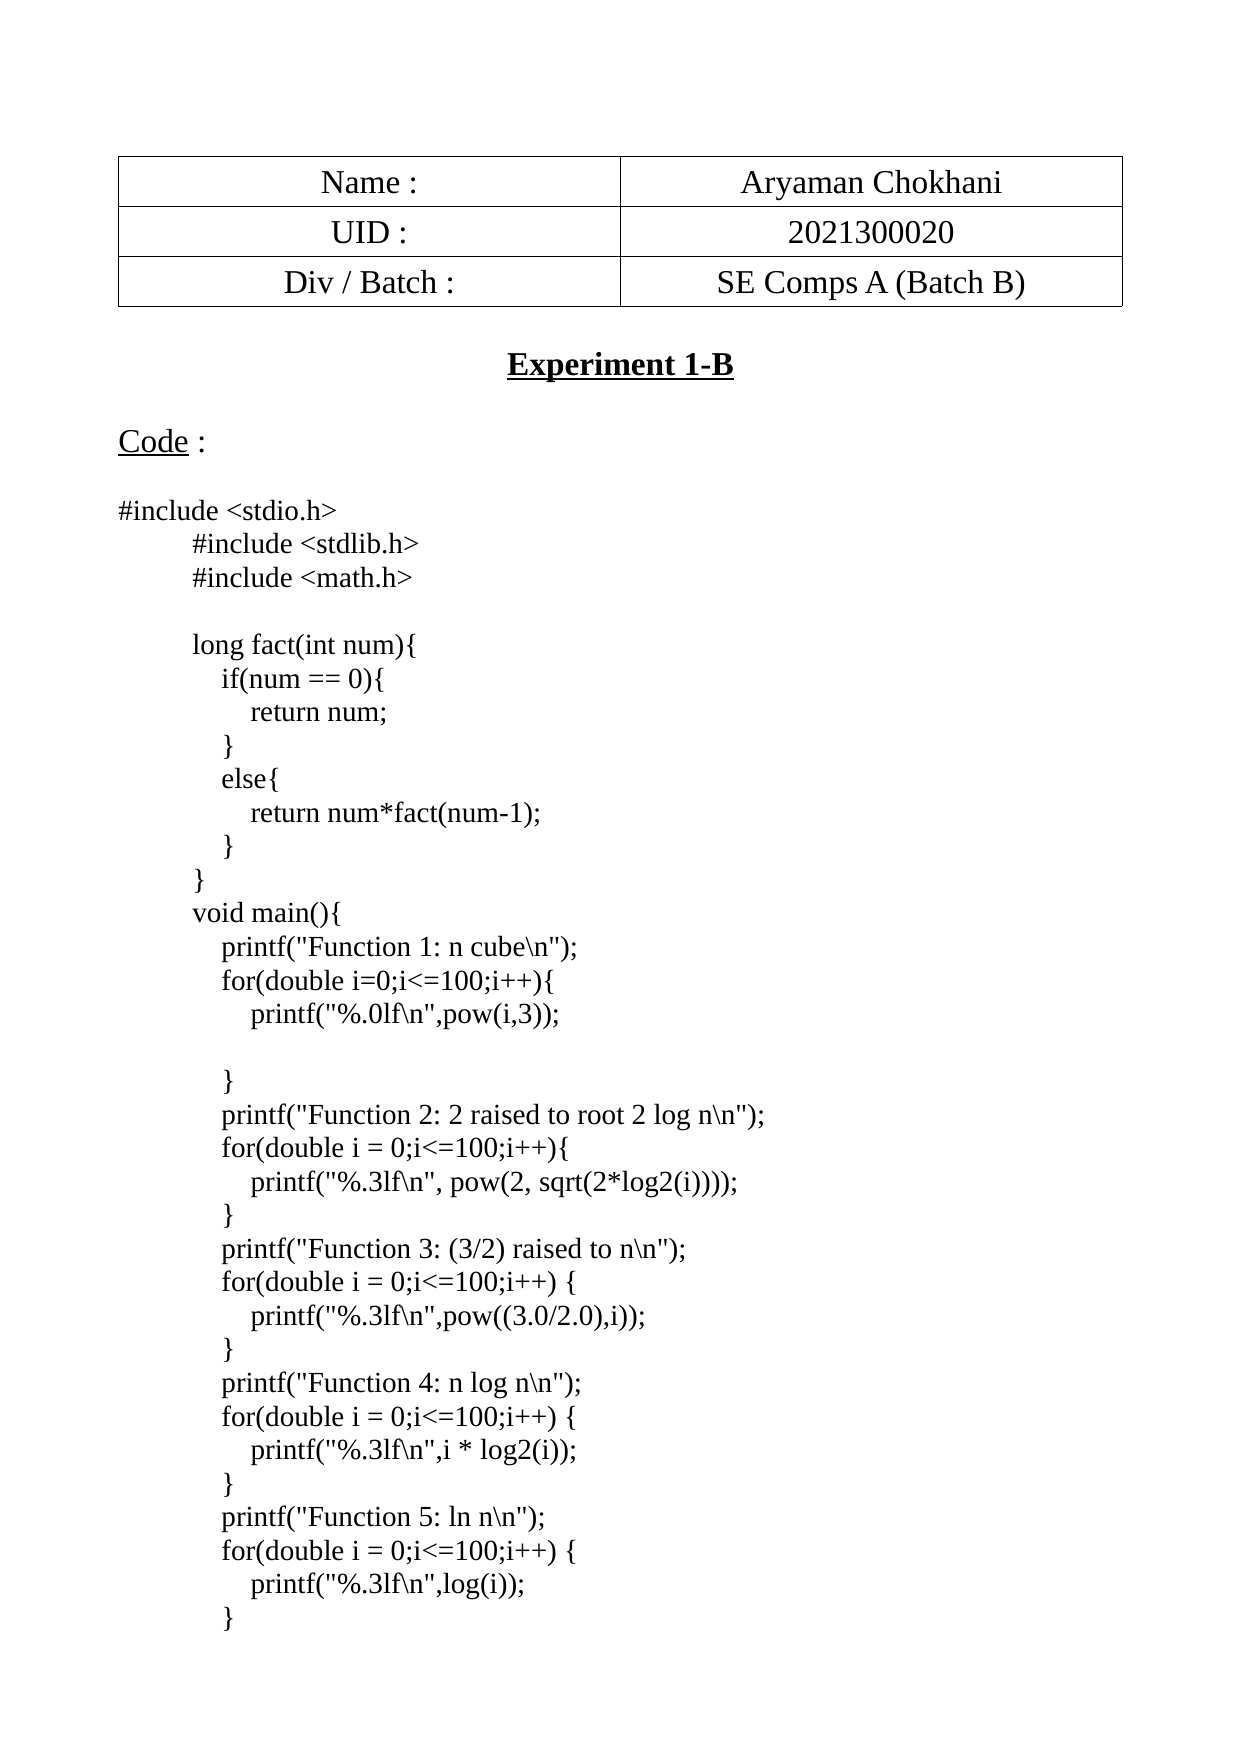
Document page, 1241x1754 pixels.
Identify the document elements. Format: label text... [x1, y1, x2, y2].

text void main(){ [118, 896, 1122, 929]
text long fact(int num){ [118, 627, 1122, 661]
text printf("Function 2: 2 raised to root 2 log n\n"); [118, 1097, 1122, 1130]
text for(double i = 0;i<=100;i++) { [118, 1264, 1122, 1298]
text Code : [118, 421, 1122, 459]
text return num*fact(num-1); [118, 795, 1122, 828]
text } [118, 1600, 1122, 1633]
text printf("Function 3: (3/2) raised to n\n"); [118, 1231, 1122, 1264]
text printf("%.3lf\n",pow((3.0/2.0),i)); [118, 1298, 1122, 1332]
text printf("Function 5: ln n\n"); [118, 1499, 1122, 1533]
text #include <math.h> [118, 560, 1122, 594]
table_cell Div / Batch : [119, 257, 620, 306]
text printf("%.3lf\n", pow(2, sqrt(2*log2(i)))); [118, 1164, 1122, 1197]
text return num; [118, 694, 1122, 728]
text } [118, 728, 1122, 761]
text #include <stdlib.h> [118, 527, 1122, 560]
table_header Name : [119, 157, 620, 206]
text } [118, 828, 1122, 862]
text printf("Function 4: n log n\n"); [118, 1365, 1122, 1399]
text printf("%.3lf\n",i * log2(i)); [118, 1432, 1122, 1466]
text } [118, 1063, 1122, 1097]
text printf("%.0lf\n",pow(i,3)); [118, 996, 1122, 1030]
text } [118, 1197, 1122, 1231]
text for(double i=0;i<=100;i++){ [118, 963, 1122, 996]
text if(num == 0){ [118, 661, 1122, 694]
text } [118, 1332, 1122, 1365]
text for(double i = 0;i<=100;i++) { [118, 1399, 1122, 1432]
table_cell SE Comps A (Batch B) [621, 257, 1122, 306]
table_cell UID : [119, 207, 620, 256]
text } [118, 1466, 1122, 1499]
table_header Aryaman Chokhani [621, 157, 1122, 206]
text #include <stdio.h> [118, 493, 1122, 527]
text printf("%.3lf\n",log(i)); [118, 1566, 1122, 1600]
text else{ [118, 761, 1122, 795]
text } [118, 862, 1122, 896]
text Experiment 1-B [118, 344, 1122, 383]
text printf("Function 1: n cube\n"); [118, 929, 1122, 963]
table_cell 2021300020 [621, 207, 1122, 256]
text for(double i = 0;i<=100;i++){ [118, 1130, 1122, 1164]
text for(double i = 0;i<=100;i++) { [118, 1533, 1122, 1566]
